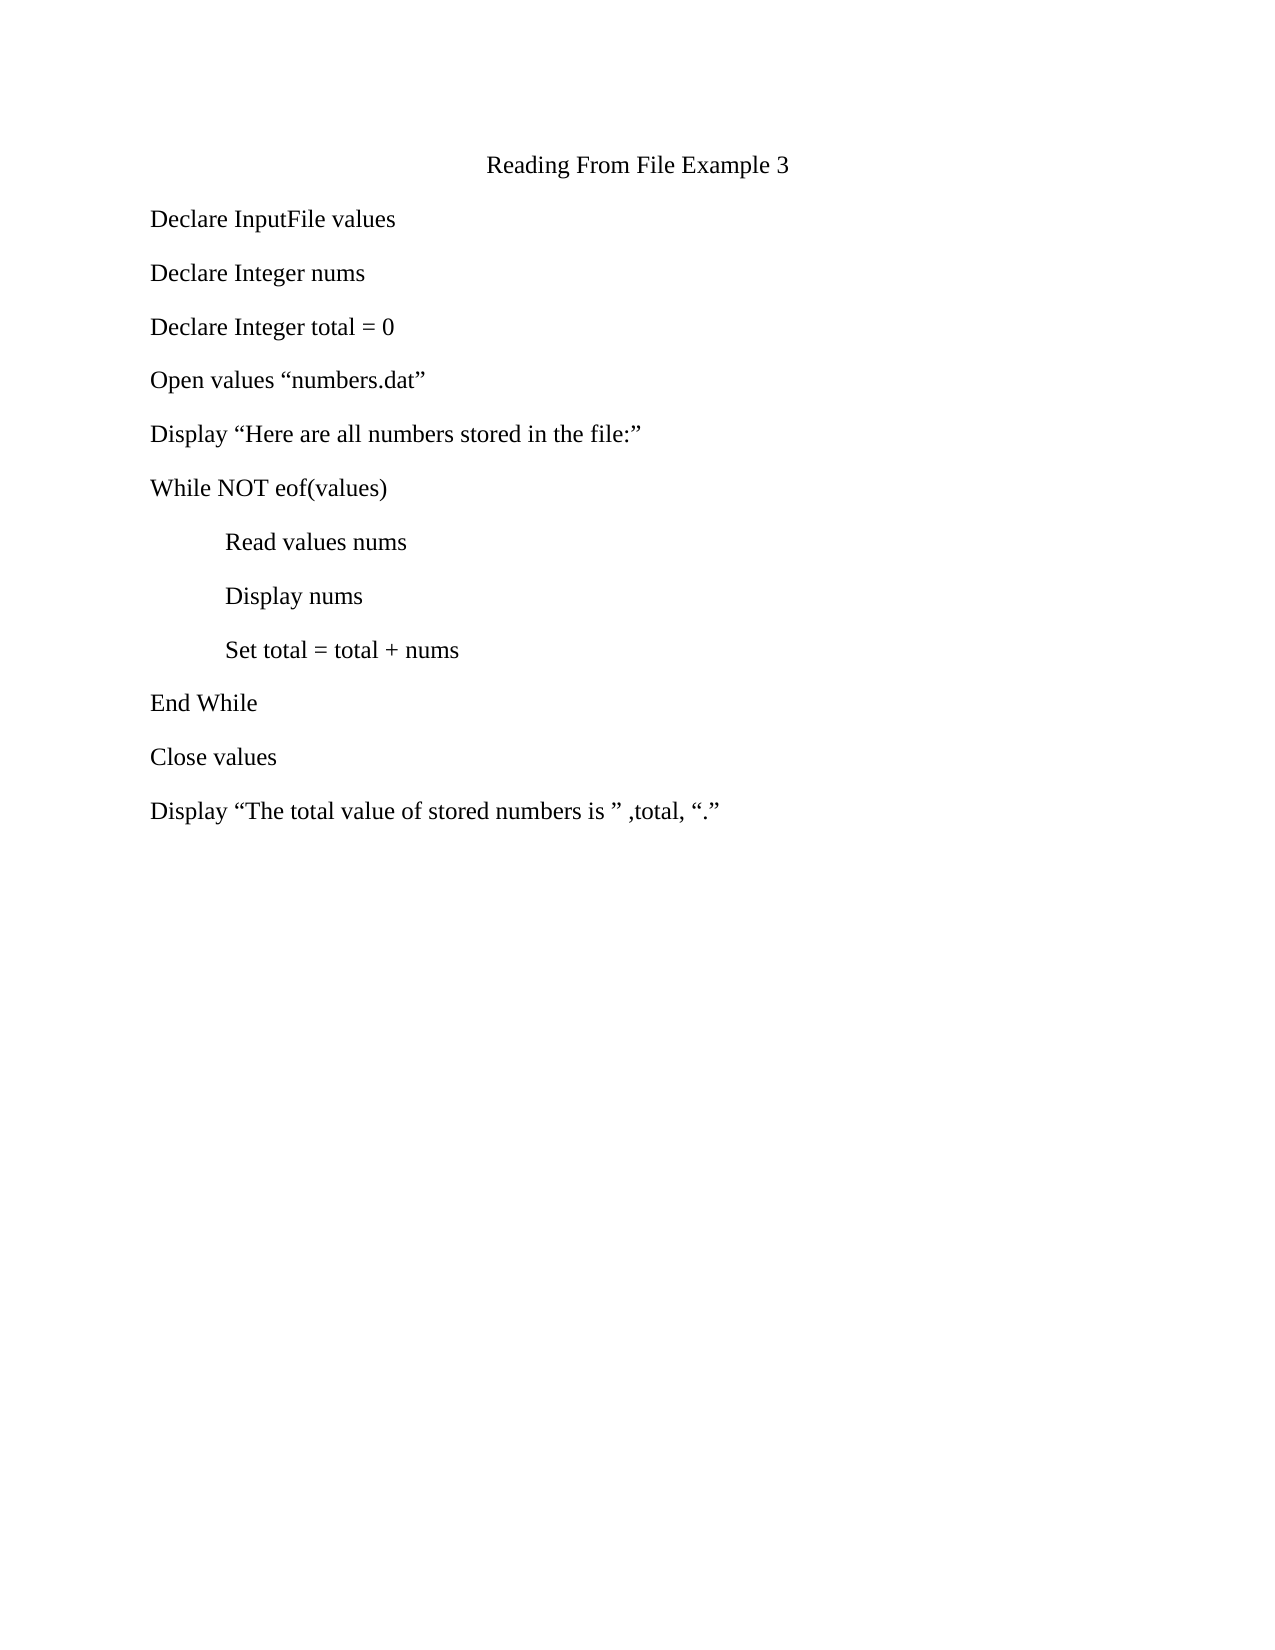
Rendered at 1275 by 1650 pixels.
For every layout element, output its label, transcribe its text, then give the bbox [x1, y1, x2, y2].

text Declare Integer total = 0 [150, 312, 1125, 340]
text Declare Integer nums [150, 258, 1125, 286]
text Reading From File Example 3 [150, 150, 1125, 179]
text While NOT eof(values) [150, 473, 1125, 502]
text Close values [150, 742, 1125, 771]
text End While [150, 688, 1125, 717]
text Open values “numbers.dat” [150, 365, 1125, 394]
text Declare InputFile values [150, 204, 1125, 233]
text Display nums [150, 581, 1125, 609]
text Display “Here are all numbers stored in the file:” [150, 419, 1125, 448]
text Display “The total value of stored numbers is ” ,total, “.” [150, 796, 1125, 825]
text Set total = total + nums [150, 635, 1125, 663]
text Read values nums [150, 527, 1125, 556]
